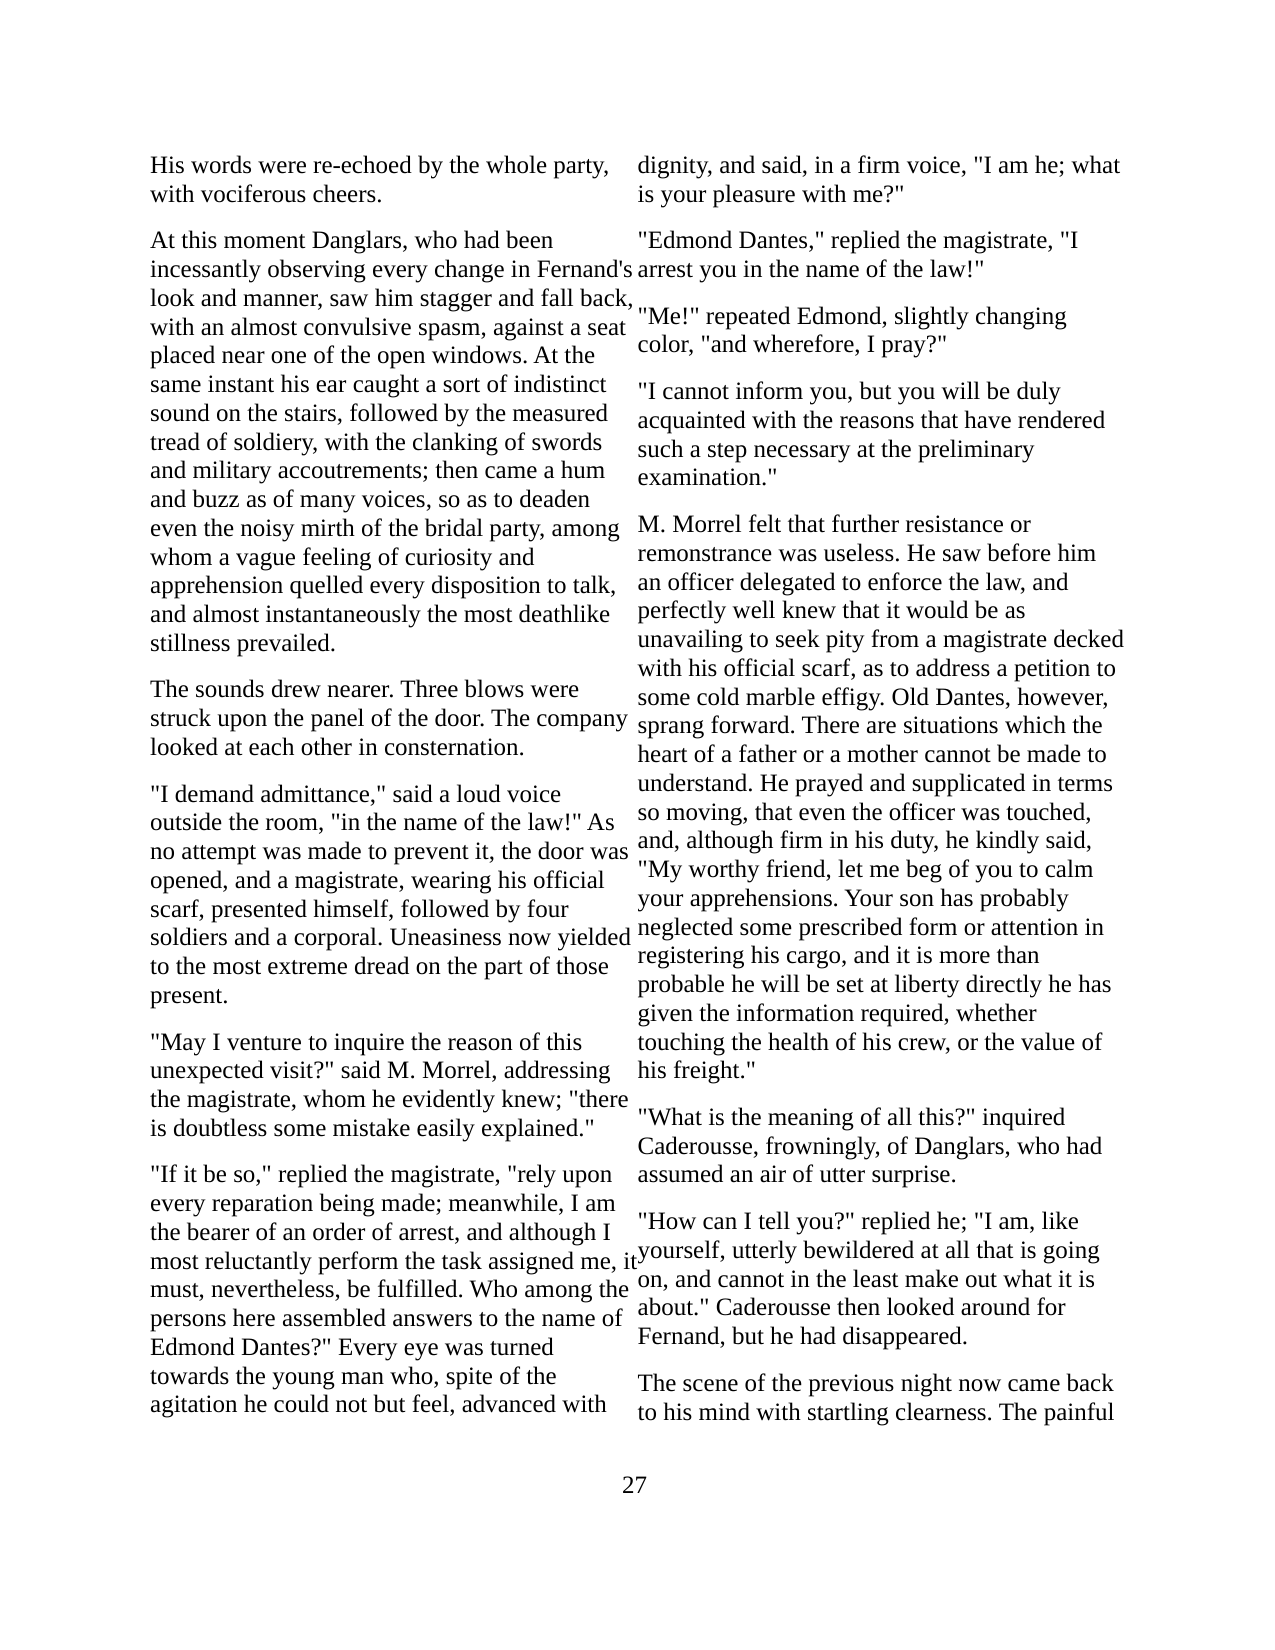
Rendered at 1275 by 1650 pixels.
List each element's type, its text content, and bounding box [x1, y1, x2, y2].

text "Me!" repeated Edmond, slightly changing color, "and wherefore, I pray?" [637, 301, 1125, 358]
text His words were re-echoed by the whole party, with vociferous cheers. [150, 150, 637, 207]
text "Edmond Dantes," replied the magistrate, "I arrest you in the name of the law!" [637, 225, 1125, 283]
text "What is the meaning of all this?" inquired Caderousse, frowningly, of Danglars, who had assumed an air of utter surprise. [637, 1102, 1125, 1188]
text "I demand admittance," said a loud voice outside the room, "in the name of the law!" As no attempt was made to prevent it, the door was opened, and a magistrate, wearing his official scarf, presented himself, followed by four soldiers and a corporal. Uneasiness now yielded to the most extreme dread on the part of those present. [150, 779, 637, 1009]
text "If it be so," replied the magistrate, "rely upon every reparation being made; meanwhile, I am the bearer of an order of arrest, and although I most reluctantly perform the task assigned me, it must, nevertheless, be fulfilled. Who among the persons here assembled answers to the name of Edmond Dantes?" Every eye was turned towards the young man who, spite of the agitation he could not but feel, advanced with [150, 1159, 637, 1418]
text At this moment Danglars, who had been incessantly observing every change in Fernand's look and manner, saw him stagger and fall back, with an almost convulsive spasm, against a seat placed near one of the open windows. At the same instant his ear caught a sort of indistinct sound on the stairs, followed by the measured tread of soldiery, with the clanking of swords and military accoutrements; then came a hum and buzz as of many voices, so as to deaden even the noisy mirth of the bridal party, among whom a vague feeling of curiosity and apprehension quelled every disposition to talk, and almost instantaneously the most deathlike stillness prevailed. [150, 225, 637, 657]
text "May I venture to inquire the reason of this unexpected visit?" said M. Morrel, addressing the magistrate, whom he evidently knew; "there is doubtless some mistake easily explained." [150, 1027, 637, 1142]
text The sounds drew nearer. Three blows were struck upon the panel of the door. The company looked at each other in consternation. [150, 674, 637, 761]
text The scene of the previous night now came back to his mind with startling clearness. The painful [637, 1368, 1125, 1425]
text "I cannot inform you, but you will be duly acquainted with the reasons that have rendered such a step necessary at the preliminary examination." [637, 376, 1125, 491]
text dignity, and said, in a firm voice, "I am he; what is your pleasure with me?" [637, 150, 1125, 207]
text M. Morrel felt that further resistance or remonstrance was useless. He saw before him an officer delegated to enforce the law, and perfectly well knew that it would be as unavailing to seek pity from a magistrate decked with his official scarf, as to address a petition to some cold marble effigy. Old Dantes, however, sprang forward. There are situations which the heart of a father or a mother cannot be made to understand. He prayed and supplicated in terms so moving, that even the officer was touched, and, although firm in his duty, he kindly said, "My worthy friend, let me beg of you to calm your apprehensions. Your son has probably neglected some prescribed form or attention in registering his cargo, and it is more than probable he will be set at liberty directly he has given the information required, whether touching the health of his crew, or the value of his freight." [637, 509, 1125, 1084]
text "How can I tell you?" replied he; "I am, like yourself, utterly bewildered at all that is going on, and cannot in the least make out what it is about." Caderousse then looked around for Fernand, but he had disappeared. [637, 1206, 1125, 1350]
